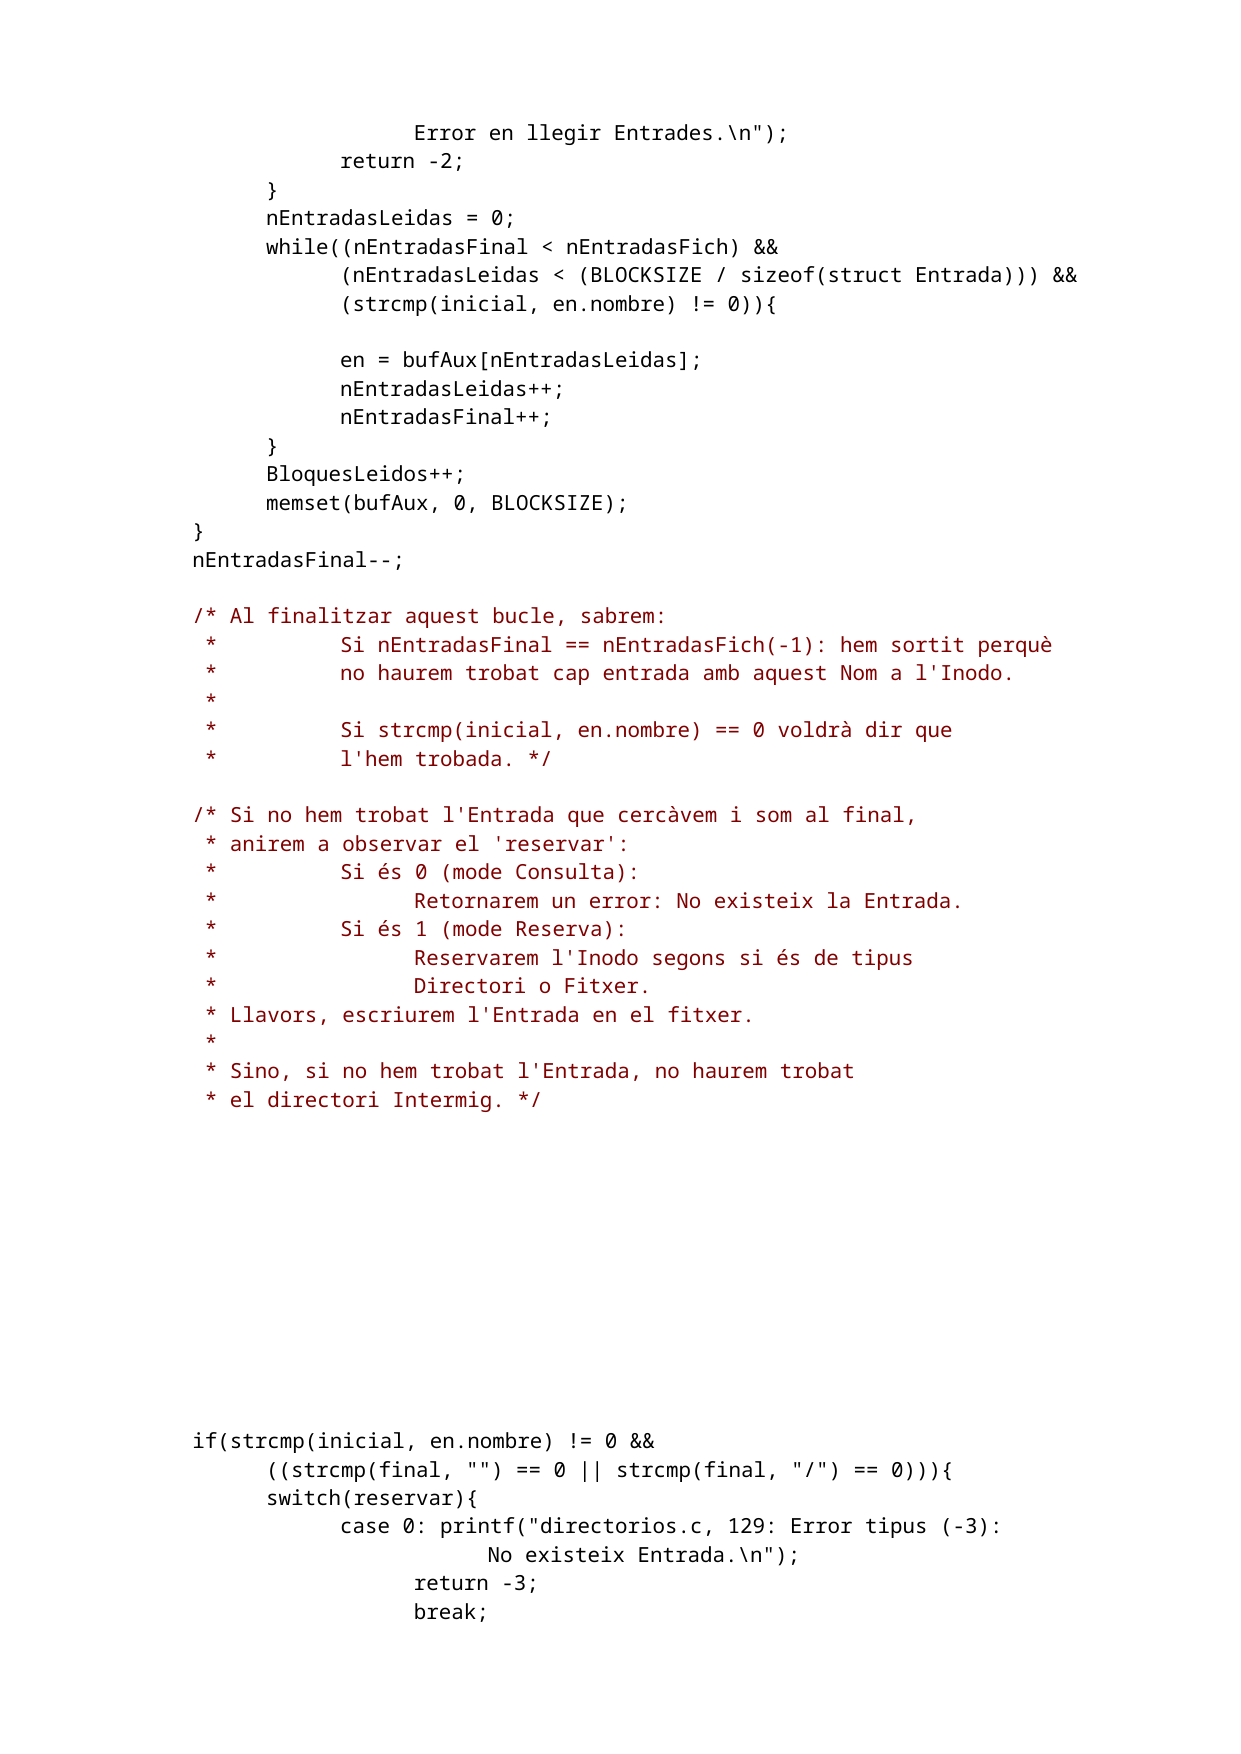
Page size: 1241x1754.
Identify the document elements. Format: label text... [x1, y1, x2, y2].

text nEntradasLeidas = 0; [118, 203, 1122, 232]
text BloquesLeidos++; [118, 459, 1122, 488]
text * l'hem trobada. */ [118, 744, 1122, 772]
text * no haurem trobat cap entrada amb aquest Nom a l'Inodo. [118, 658, 1122, 687]
text case 0: printf("directorios.c, 129: Error tipus (-3): [118, 1512, 1122, 1540]
text * Llavors, escriurem l'Entrada en el fitxer. [118, 1000, 1122, 1028]
text * Si és 0 (mode Consulta): [118, 857, 1122, 886]
text nEntradasFinal++; [118, 402, 1122, 431]
text switch(reservar){ [118, 1483, 1122, 1512]
text * Si és 1 (mode Reserva): [118, 914, 1122, 943]
text break; [118, 1597, 1122, 1625]
text /* Si no hem trobat l'Entrada que cercàvem i som al final, [118, 801, 1122, 829]
text * Sino, si no hem trobat l'Entrada, no haurem trobat [118, 1057, 1122, 1085]
text * Si nEntradasFinal == nEntradasFich(-1): hem sortit perquè [118, 630, 1122, 658]
text * [118, 687, 1122, 715]
text } [118, 516, 1122, 545]
text memset(bufAux, 0, BLOCKSIZE); [118, 488, 1122, 516]
text } [118, 175, 1122, 203]
text * el directori Intermig. */ [118, 1085, 1122, 1113]
text * Reservarem l'Inodo segons si és de tipus [118, 943, 1122, 971]
text * anirem a observar el 'reservar': [118, 829, 1122, 857]
text /* Al finalitzar aquest bucle, sabrem: [118, 602, 1122, 630]
text return -2; [118, 147, 1122, 175]
text (nEntradasLeidas < (BLOCKSIZE / sizeof(struct Entrada))) && (strcmp(inicial, en.nombre) != 0)){ [118, 260, 1122, 317]
text Error en llegir Entrades.\n"); [118, 118, 1122, 147]
text No existeix Entrada.\n"); [118, 1540, 1122, 1568]
text nEntradasFinal--; [118, 545, 1122, 573]
text en = bufAux[nEntradasLeidas]; [118, 346, 1122, 374]
text } [118, 431, 1122, 459]
text * Si strcmp(inicial, en.nombre) == 0 voldrà dir que [118, 715, 1122, 744]
text * Retornarem un error: No existeix la Entrada. [118, 886, 1122, 914]
text nEntradasLeidas++; [118, 374, 1122, 402]
text if(strcmp(inicial, en.nombre) != 0 && [118, 1426, 1122, 1455]
text ((strcmp(final, "") == 0 || strcmp(final, "/") == 0))){ [118, 1455, 1122, 1483]
text * [118, 1028, 1122, 1057]
text * Directori o Fitxer. [118, 971, 1122, 1000]
text return -3; [118, 1568, 1122, 1597]
text while((nEntradasFinal < nEntradasFich) && [118, 232, 1122, 260]
